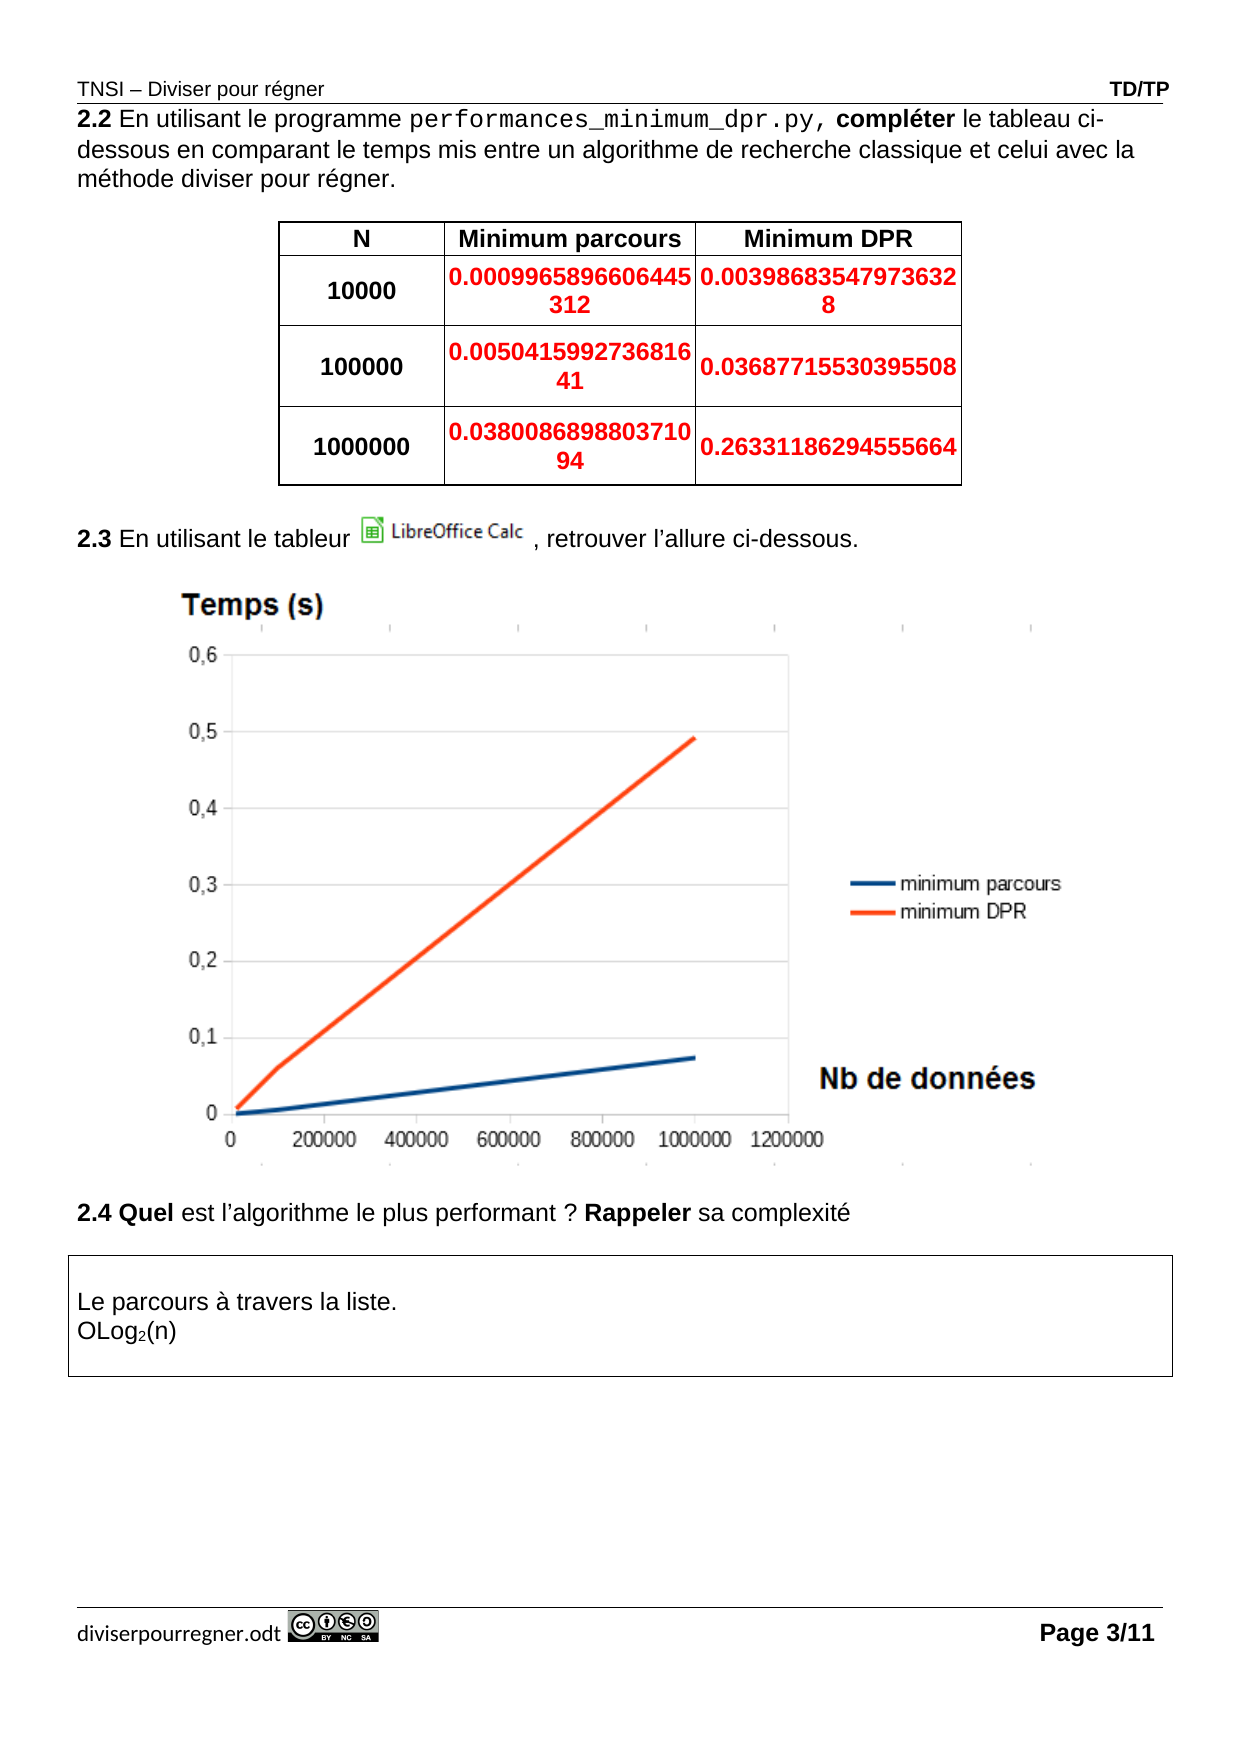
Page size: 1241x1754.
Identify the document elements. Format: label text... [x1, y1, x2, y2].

table_cell 1000000 [280, 407, 444, 484]
table_cell 10000 [280, 256, 444, 325]
table_cell 0.005041599273681641 [445, 326, 695, 406]
picture [169, 581, 1071, 1169]
picture [287, 1610, 379, 1642]
table_header Minimum DPR [696, 223, 961, 254]
text OLog2(n) [77, 1316, 1163, 1345]
text 2.2 En utilisant le programme performances_minimum_dpr.py, compléter le tableau ci-dessous en comparant le temps mis entre un algorithme de recherche classique et celui avec la méthode diviser pour régner. [77, 104, 1163, 192]
table_header N [280, 223, 444, 254]
table_cell 0.26331186294555664 [696, 407, 961, 484]
text Le parcours à travers la liste. [77, 1287, 1163, 1316]
picture [357, 514, 533, 548]
table_cell 0.038008689880371094 [445, 407, 695, 484]
table_header Minimum parcours [445, 223, 695, 254]
text 2.4 Quel est l’algorithme le plus performant ? Rappeler sa complexité [77, 1198, 1163, 1227]
table_cell 0.003986835479736328 [696, 256, 961, 325]
table_cell 100000 [280, 326, 444, 406]
table_cell 0.0009965896606445312 [445, 256, 695, 325]
text 2.3 En utilisant le tableur , retrouver l’allure ci-dessous. [77, 515, 1163, 553]
table_cell 0.03687715530395508 [696, 326, 961, 406]
